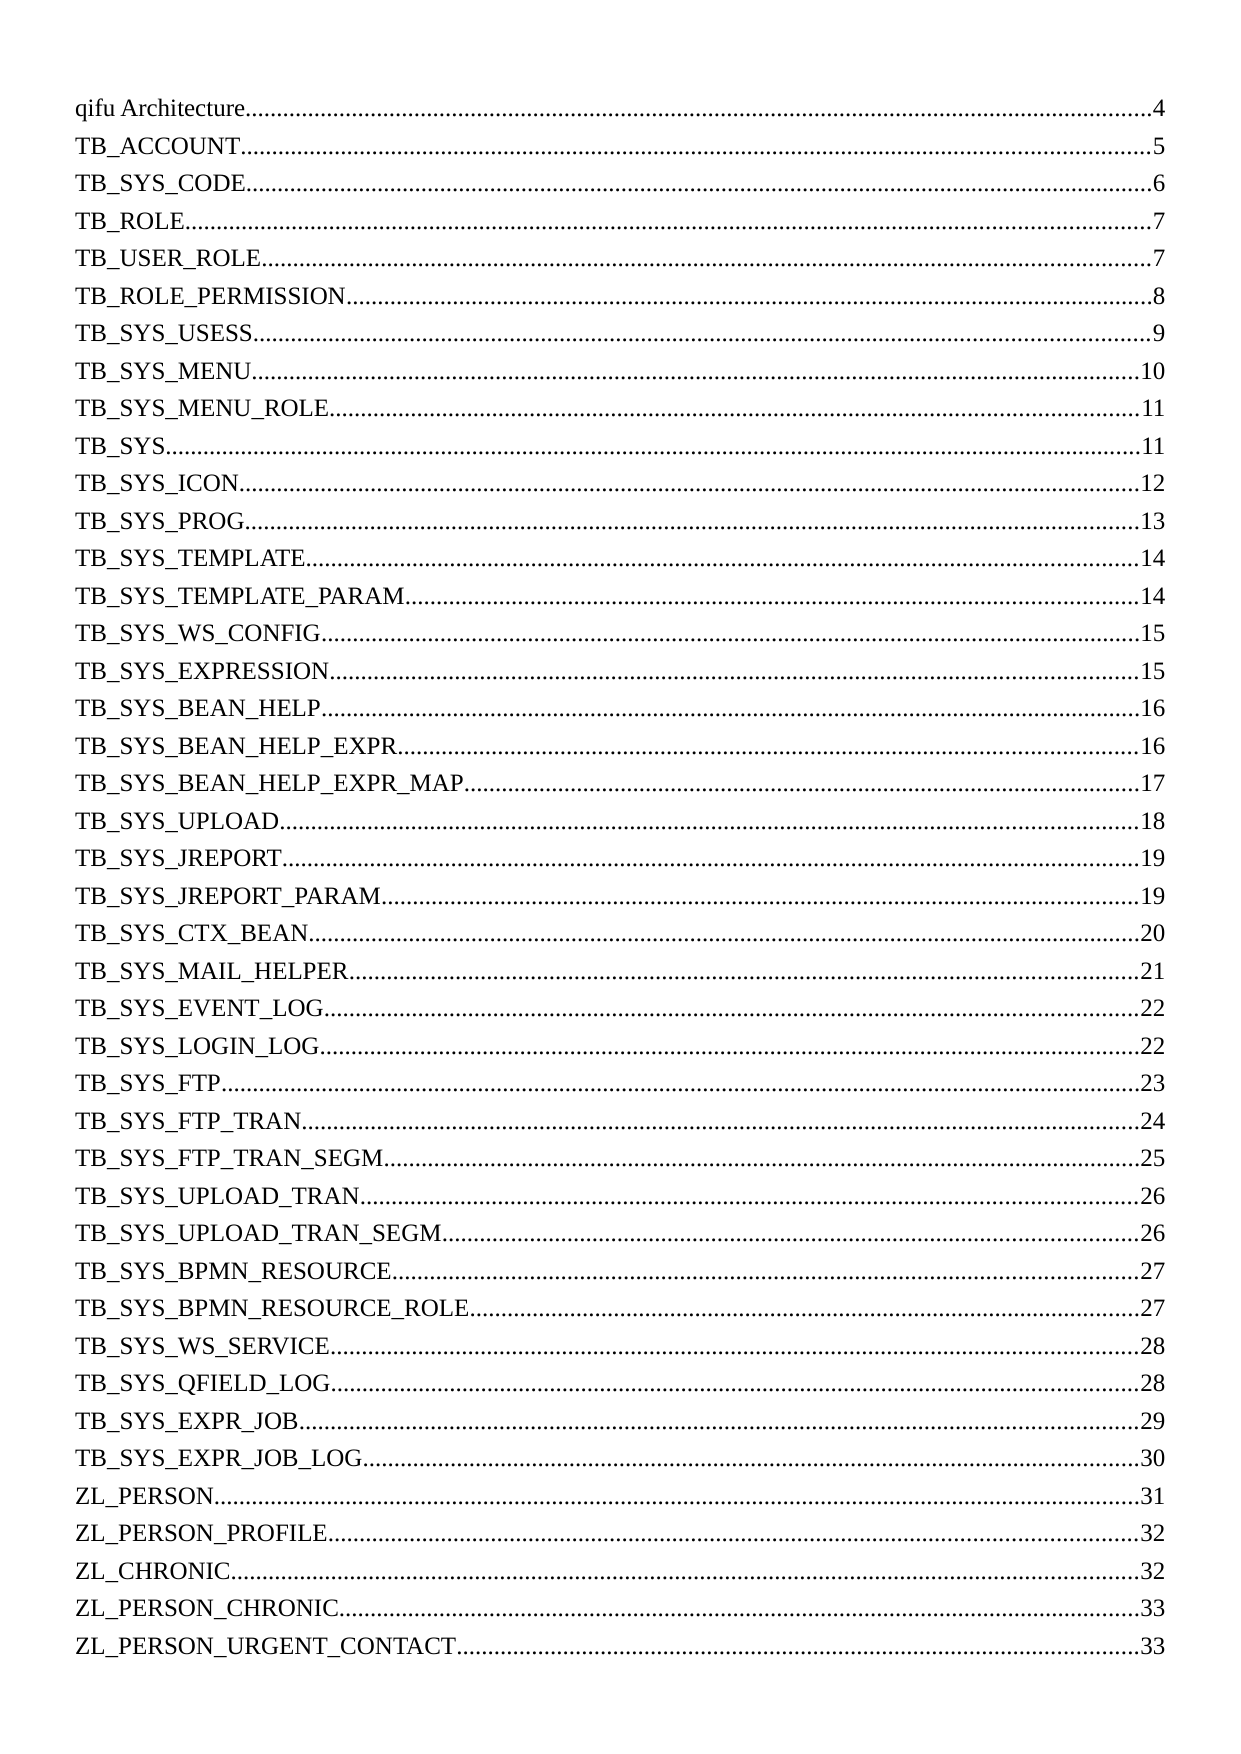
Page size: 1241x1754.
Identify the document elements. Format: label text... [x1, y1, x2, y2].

text TB_SYS_QFIELD_LOG 28 [75, 1364, 1165, 1402]
text TB_ROLE_PERMISSION 8 [75, 277, 1165, 314]
text TB_SYS_EVENT_LOG 22 [75, 989, 1165, 1027]
text ZL_PERSON_PROFILE 32 [75, 1514, 1165, 1552]
text TB_SYS_CTX_BEAN 20 [75, 914, 1165, 952]
text TB_SYS_MENU 10 [75, 352, 1165, 389]
text TB_SYS_FTP_TRAN 24 [75, 1102, 1165, 1139]
text TB_SYS_BPMN_RESOURCE 27 [75, 1252, 1165, 1289]
text TB_SYS_WS_CONFIG 15 [75, 614, 1165, 652]
text TB_SYS_TEMPLATE 14 [75, 539, 1165, 577]
text TB_SYS_TEMPLATE_PARAM 14 [75, 577, 1165, 614]
text TB_SYS_MAIL_HELPER 21 [75, 952, 1165, 989]
text TB_SYS_USESS 9 [75, 314, 1165, 352]
text TB_SYS_EXPRESSION 15 [75, 652, 1165, 689]
text ZL_CHRONIC 32 [75, 1552, 1165, 1589]
text TB_USER_ROLE 7 [75, 239, 1165, 277]
text qifu Architecture 4 [75, 89, 1165, 127]
text ZL_PERSON_CHRONIC 33 [75, 1589, 1165, 1627]
text TB_SYS_FTP 23 [75, 1064, 1165, 1102]
text TB_SYS_BPMN_RESOURCE_ROLE 27 [75, 1289, 1165, 1327]
text TB_SYS 11 [75, 427, 1165, 464]
text TB_SYS_EXPR_JOB 29 [75, 1402, 1165, 1439]
text TB_ACCOUNT 5 [75, 127, 1165, 164]
text TB_SYS_JREPORT 19 [75, 839, 1165, 877]
text TB_SYS_WS_SERVICE 28 [75, 1327, 1165, 1364]
text TB_SYS_UPLOAD_TRAN 26 [75, 1177, 1165, 1214]
text TB_SYS_BEAN_HELP 16 [75, 689, 1165, 727]
text TB_SYS_UPLOAD_TRAN_SEGM 26 [75, 1214, 1165, 1252]
text TB_SYS_CODE 6 [75, 164, 1165, 202]
text ZL_PERSON 31 [75, 1477, 1165, 1514]
text TB_ROLE 7 [75, 202, 1165, 239]
text TB_SYS_BEAN_HELP_EXPR_MAP 17 [75, 764, 1165, 802]
text TB_SYS_FTP_TRAN_SEGM 25 [75, 1139, 1165, 1177]
text TB_SYS_JREPORT_PARAM 19 [75, 877, 1165, 914]
text TB_SYS_BEAN_HELP_EXPR 16 [75, 727, 1165, 764]
text TB_SYS_ICON 12 [75, 464, 1165, 502]
text TB_SYS_MENU_ROLE 11 [75, 389, 1165, 427]
text TB_SYS_PROG 13 [75, 502, 1165, 539]
text TB_SYS_UPLOAD 18 [75, 802, 1165, 839]
text TB_SYS_EXPR_JOB_LOG 30 [75, 1439, 1165, 1477]
text TB_SYS_LOGIN_LOG 22 [75, 1027, 1165, 1064]
text ZL_PERSON_URGENT_CONTACT 33 [75, 1627, 1165, 1664]
